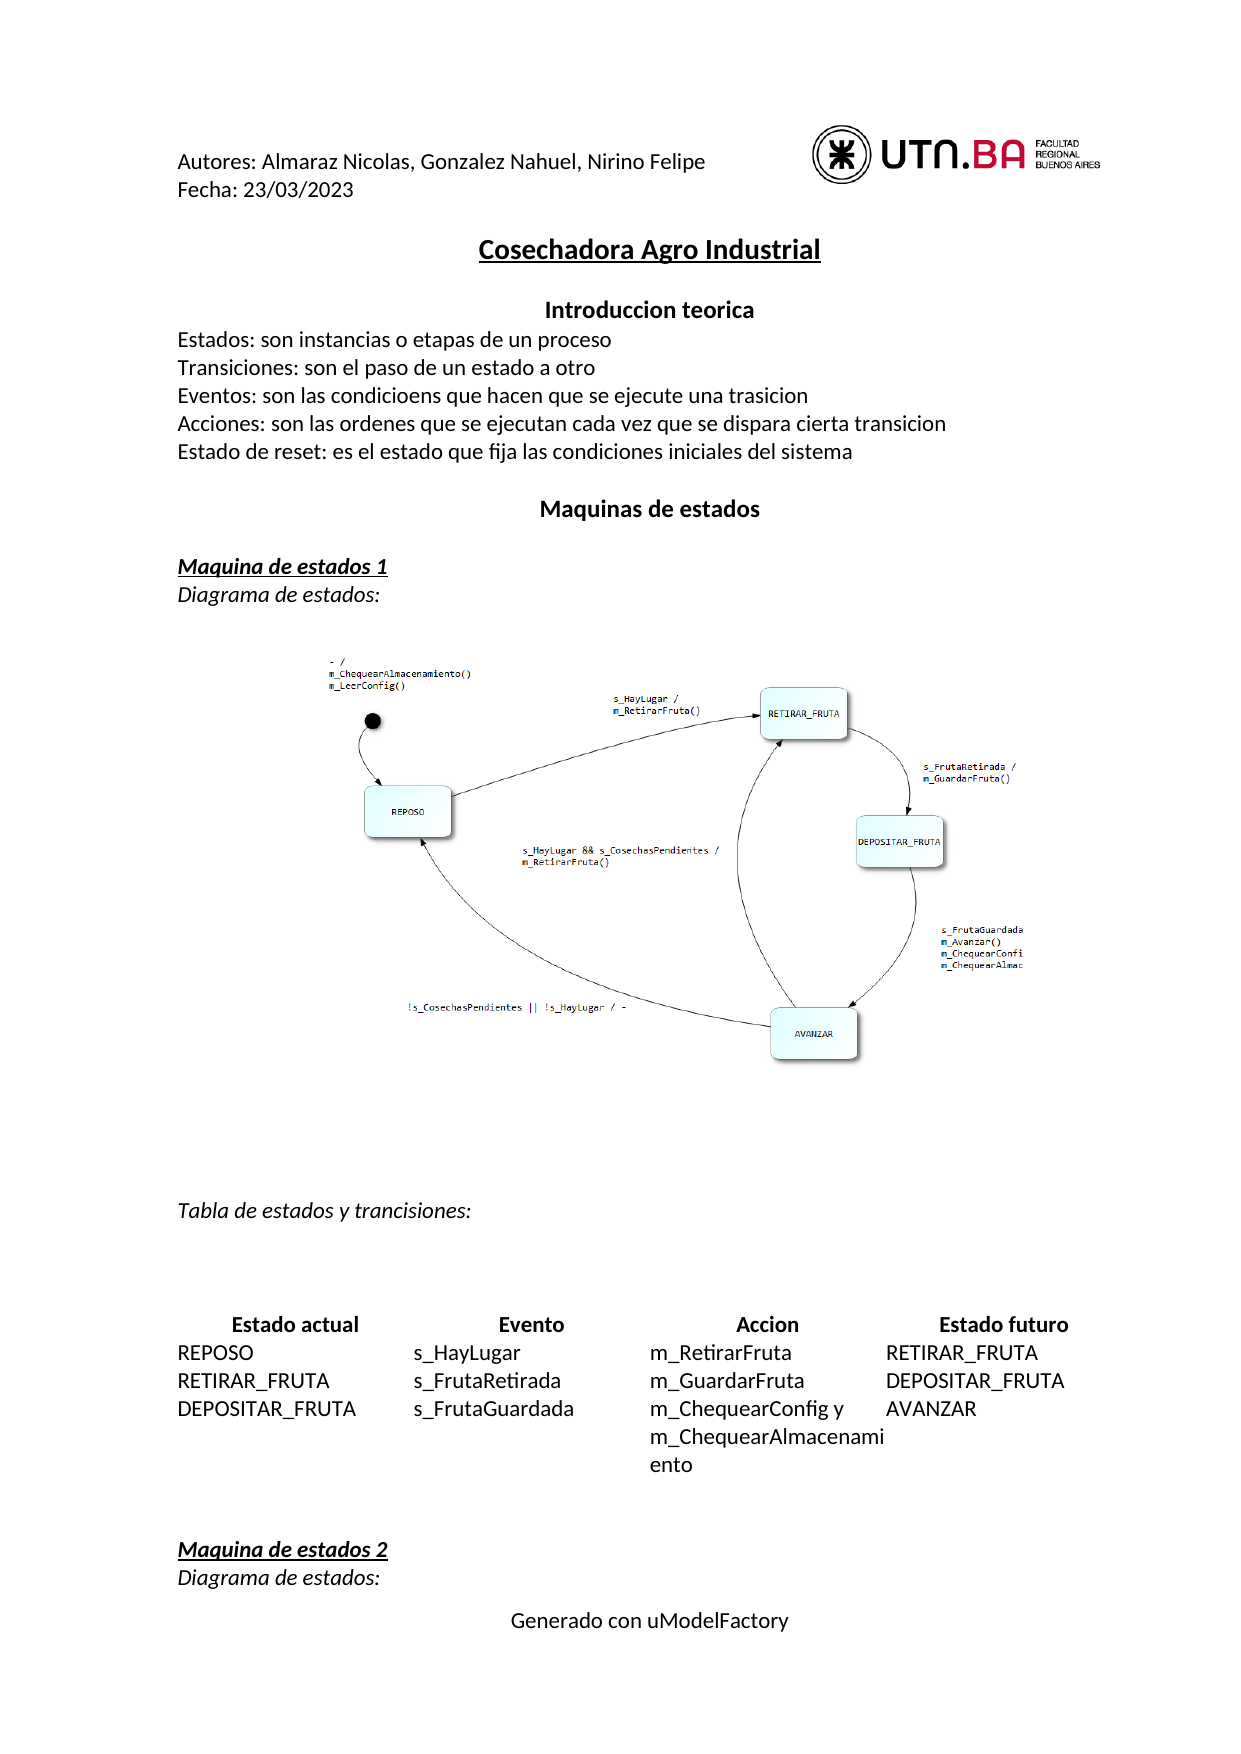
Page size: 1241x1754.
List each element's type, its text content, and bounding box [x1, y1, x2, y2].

table_cell m_RetirarFruta [650, 1338, 886, 1366]
text Diagrama de estados: [177, 1563, 1122, 1591]
table_cell s_HayLugar [413, 1338, 649, 1366]
picture [276, 607, 1023, 1139]
table_cell RETIRAR_FRUTA [886, 1338, 1122, 1366]
table_header Estado futuro [886, 1310, 1122, 1338]
text Maquina de estados 2 [177, 1535, 1122, 1563]
table_header Accion [650, 1310, 886, 1338]
text Tabla de estados y trancisiones: [177, 1196, 1122, 1224]
table_cell m_ChequearConfig y m_ChequearAlmacenamiento [650, 1394, 886, 1478]
text Eventos: son las condicioens que hacen que se ejecute una trasicion [177, 381, 1122, 409]
table_cell RETIRAR_FRUTA [177, 1366, 413, 1394]
table_cell s_FrutaRetirada [413, 1366, 649, 1394]
table_cell REPOSO [177, 1338, 413, 1366]
text Introduccion teorica [177, 294, 1122, 325]
text Maquinas de estados [177, 493, 1122, 524]
table_cell DEPOSITAR_FRUTA [177, 1394, 413, 1478]
table_header Evento [413, 1310, 649, 1338]
picture [798, 118, 1122, 190]
table_cell m_GuardarFruta [650, 1366, 886, 1394]
text Estado de reset: es el estado que fija las condiciones iniciales del sistema [177, 437, 1122, 465]
text Diagrama de estados: [177, 580, 1122, 608]
table_cell DEPOSITAR_FRUTA [886, 1366, 1122, 1394]
text Cosechadora Agro Industrial [177, 231, 1122, 267]
text Transiciones: son el paso de un estado a otro [177, 353, 1122, 381]
text Maquina de estados 1 [177, 552, 1122, 580]
table_cell s_FrutaGuardada [413, 1394, 649, 1478]
table_cell AVANZAR [886, 1394, 1122, 1478]
text Estados: son instancias o etapas de un proceso [177, 325, 1122, 353]
text Acciones: son las ordenes que se ejecutan cada vez que se dispara cierta transicion [177, 409, 1122, 437]
table_header Estado actual [177, 1310, 413, 1338]
